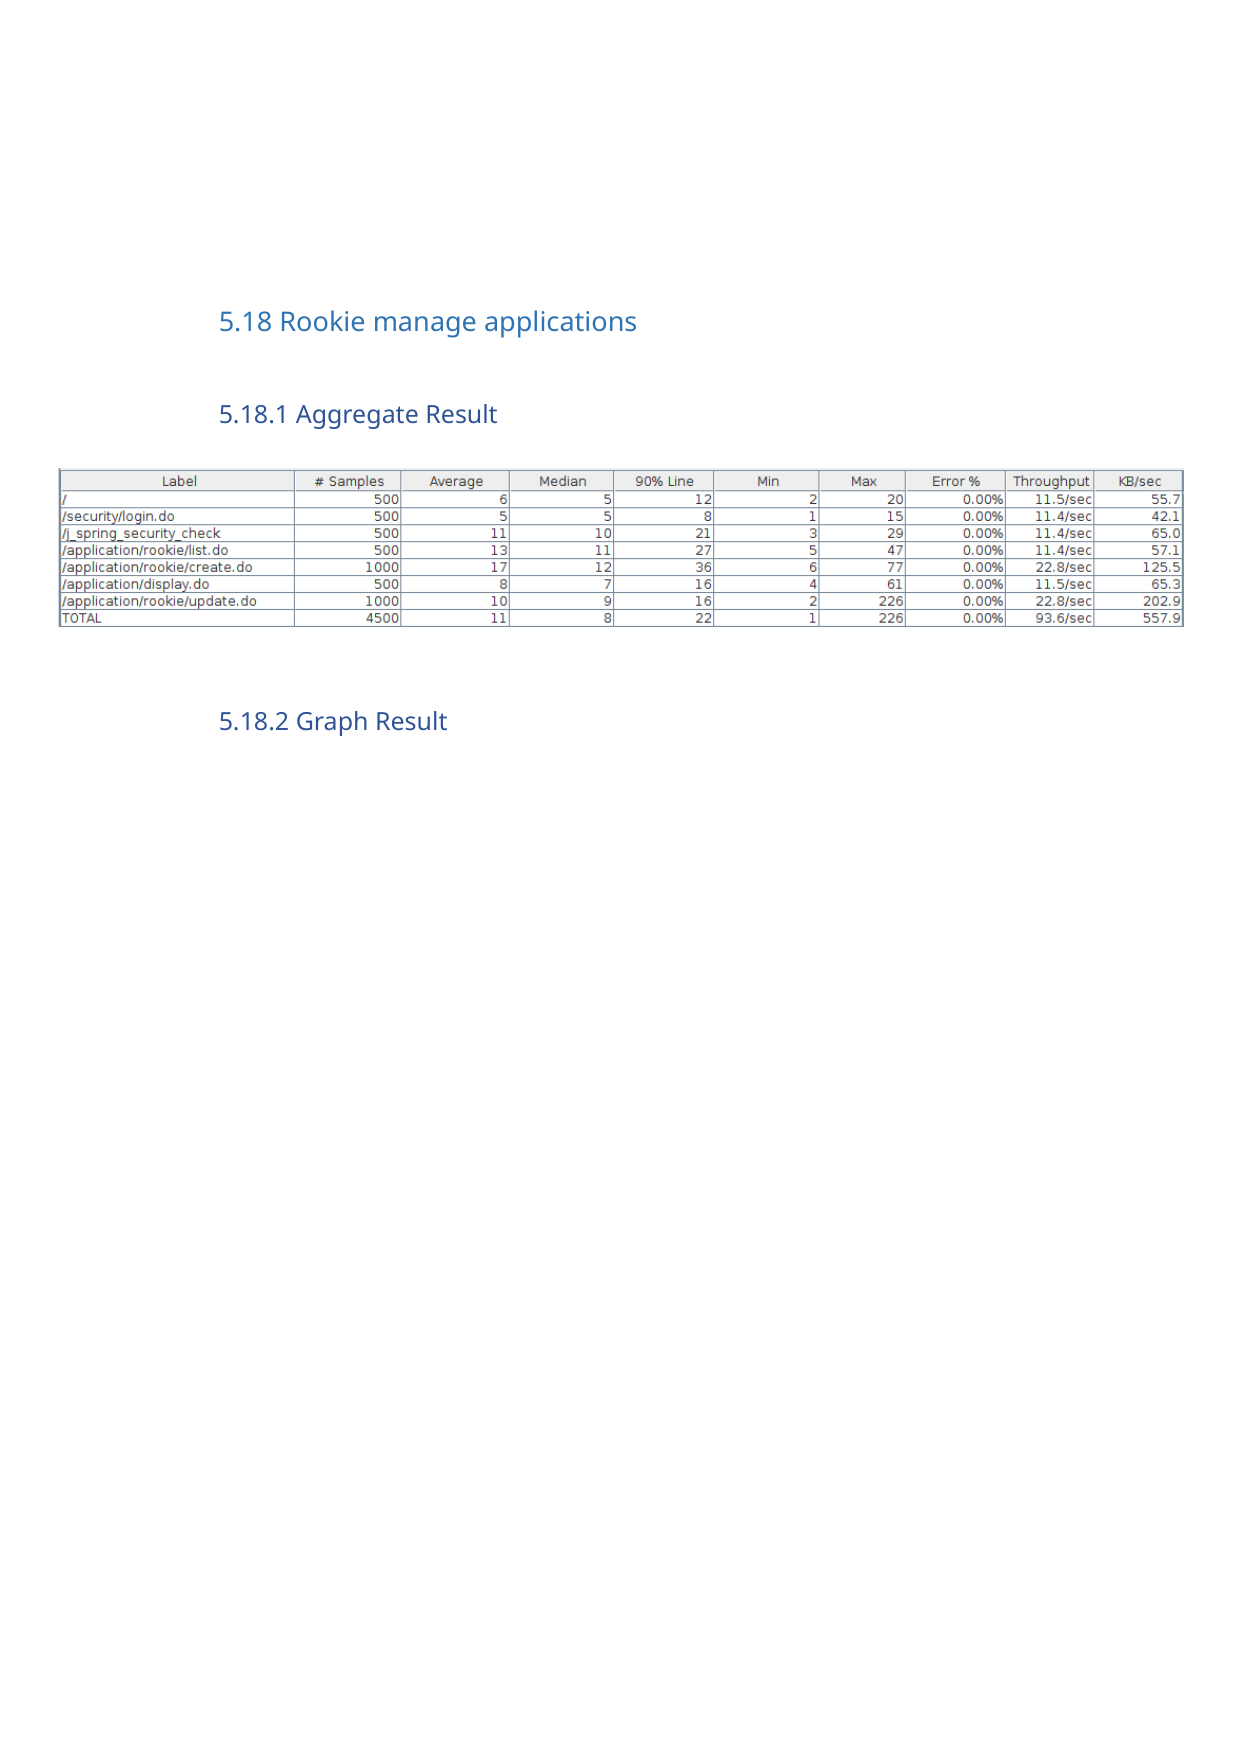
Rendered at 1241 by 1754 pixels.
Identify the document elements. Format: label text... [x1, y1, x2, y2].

subtitle 5.18.1 Aggregate Result [177, 397, 1063, 431]
picture [58, 468, 1184, 627]
subtitle 5.18 Rookie manage applications [177, 303, 1063, 339]
subtitle 5.18.2 Graph Result [177, 703, 1063, 738]
